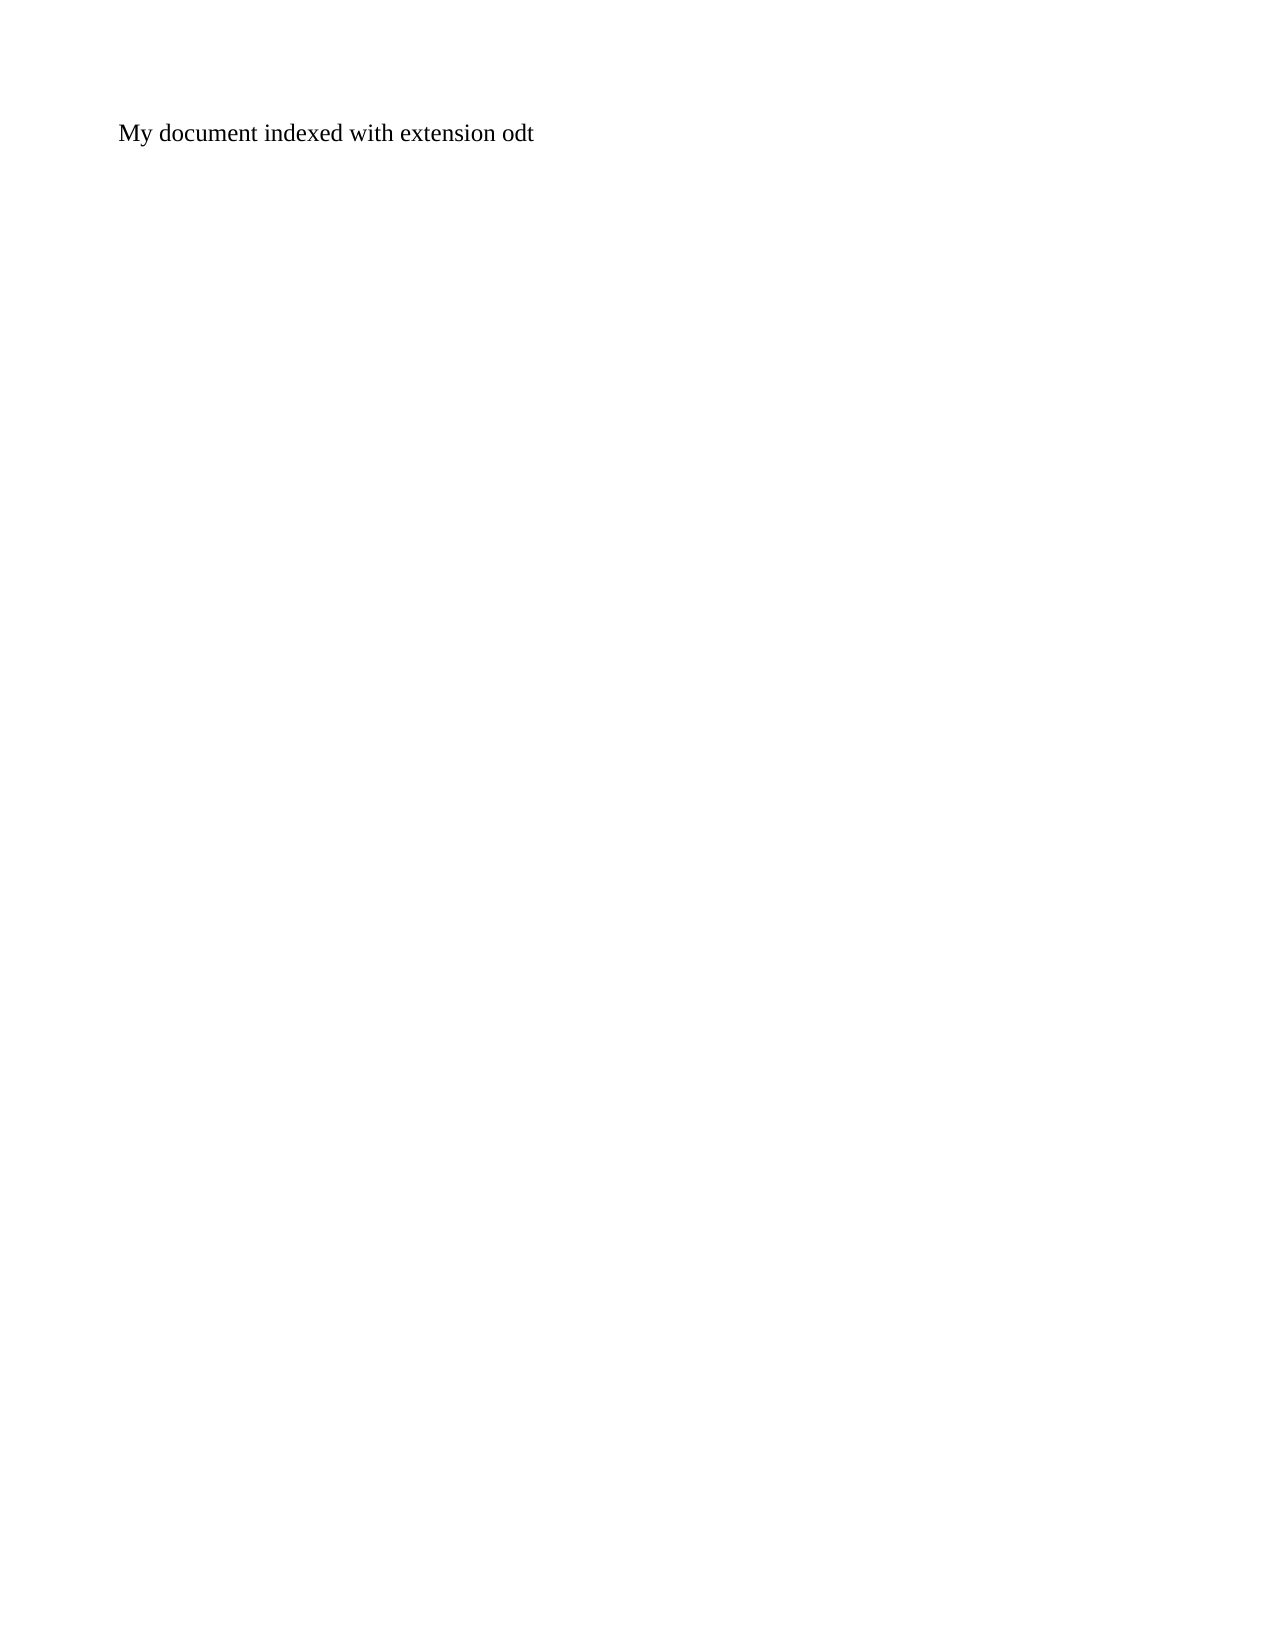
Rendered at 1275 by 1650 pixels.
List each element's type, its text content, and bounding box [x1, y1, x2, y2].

text My document indexed with extension odt [118, 118, 1157, 147]
